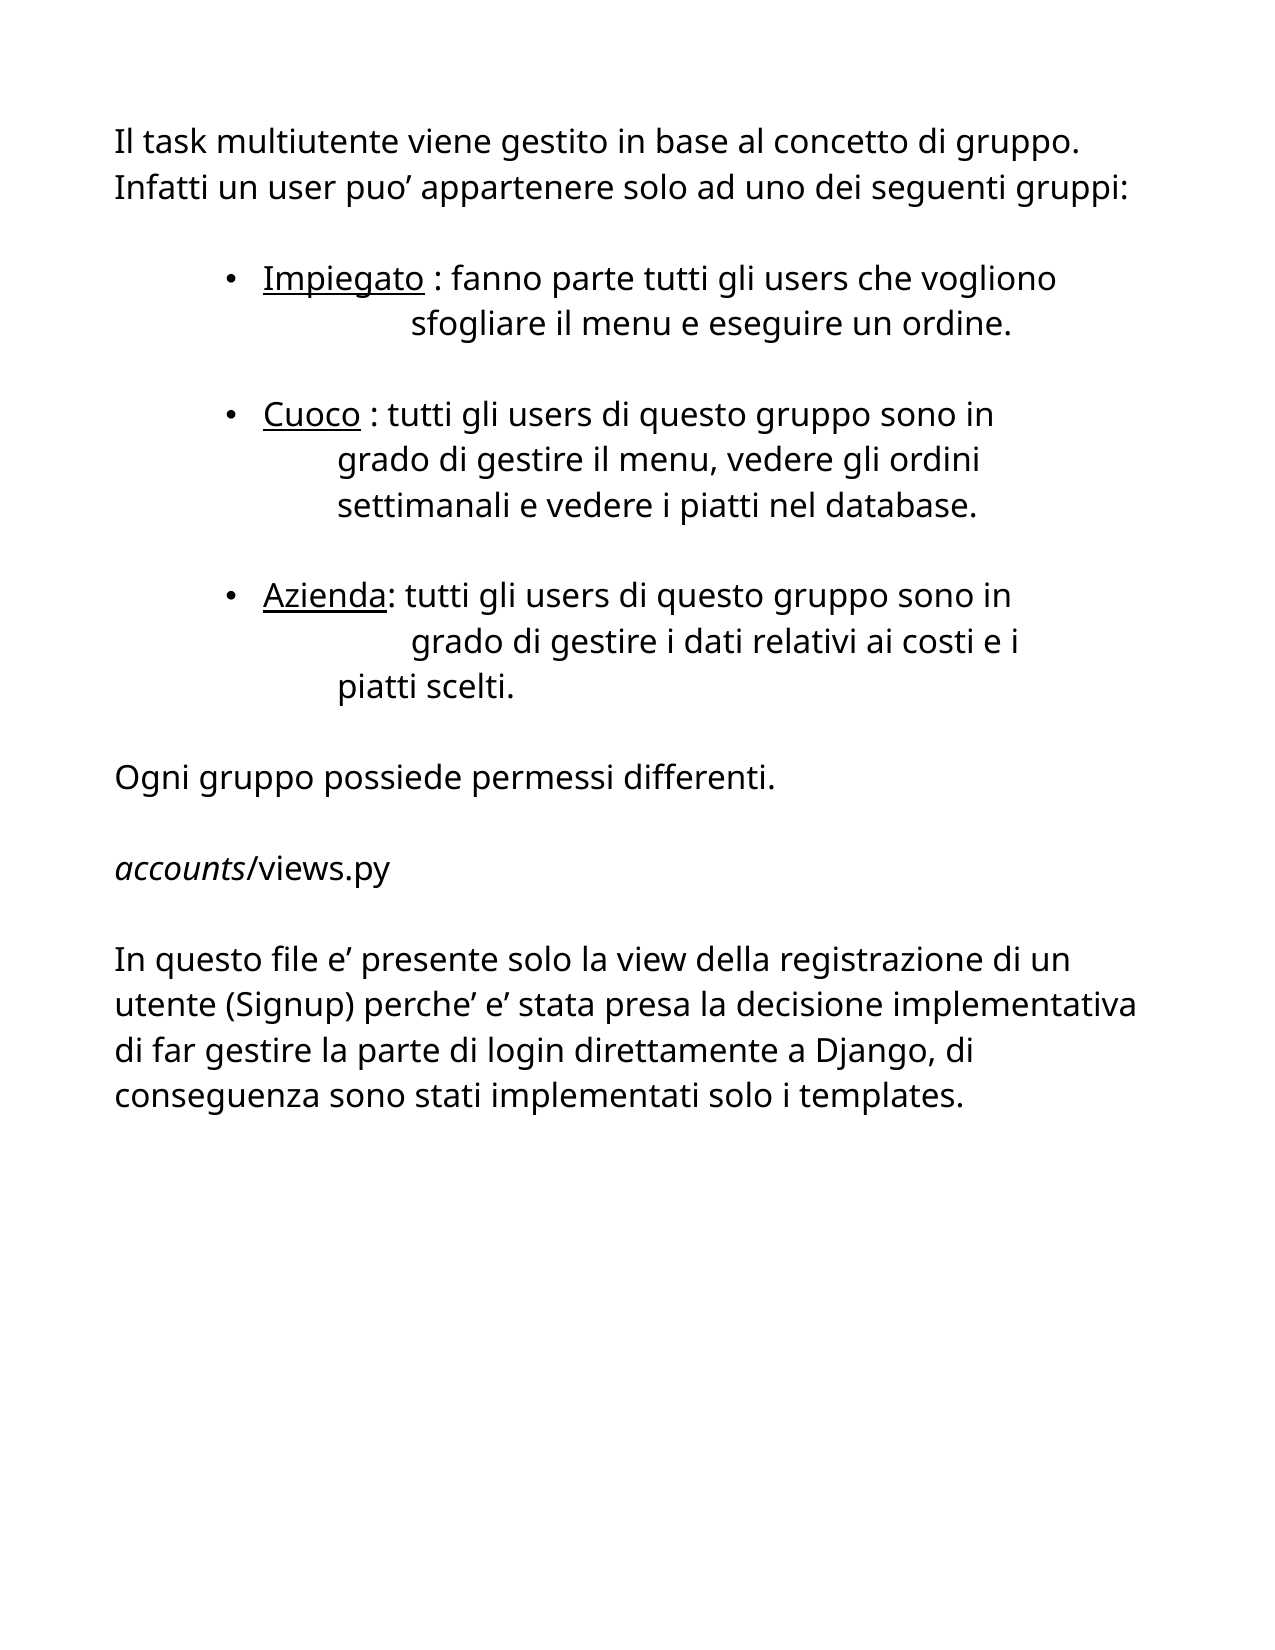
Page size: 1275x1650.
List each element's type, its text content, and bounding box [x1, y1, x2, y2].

text Ogni gruppo possiede permessi differenti. [114, 754, 1158, 799]
text Il task multiutente viene gestito in base al concetto di gruppo. Infatti un user puo’ appartenere solo ad uno dei seguenti gruppi: [114, 118, 1158, 209]
list Impiegato : fanno parte tutti gli users che vogliono sfogliare il menu e eseguire un ordine. [225, 254, 1158, 345]
text accounts/views.py [114, 845, 1158, 890]
list Cuoco : tutti gli users di questo gruppo sono in grado di gestire il menu, vedere gli ordini settimanali e vedere i piatti nel database. [225, 391, 1158, 527]
list Azienda: tutti gli users di questo gruppo sono in grado di gestire i dati relativi ai costi e i piatti scelti. [225, 572, 1158, 708]
text In questo file e’ presente solo la view della registrazione di un utente (Signup) perche’ e’ stata presa la decisione implementativa di far gestire la parte di login direttamente a Django, di conseguenza sono stati implementati solo i templates. [114, 936, 1158, 1117]
